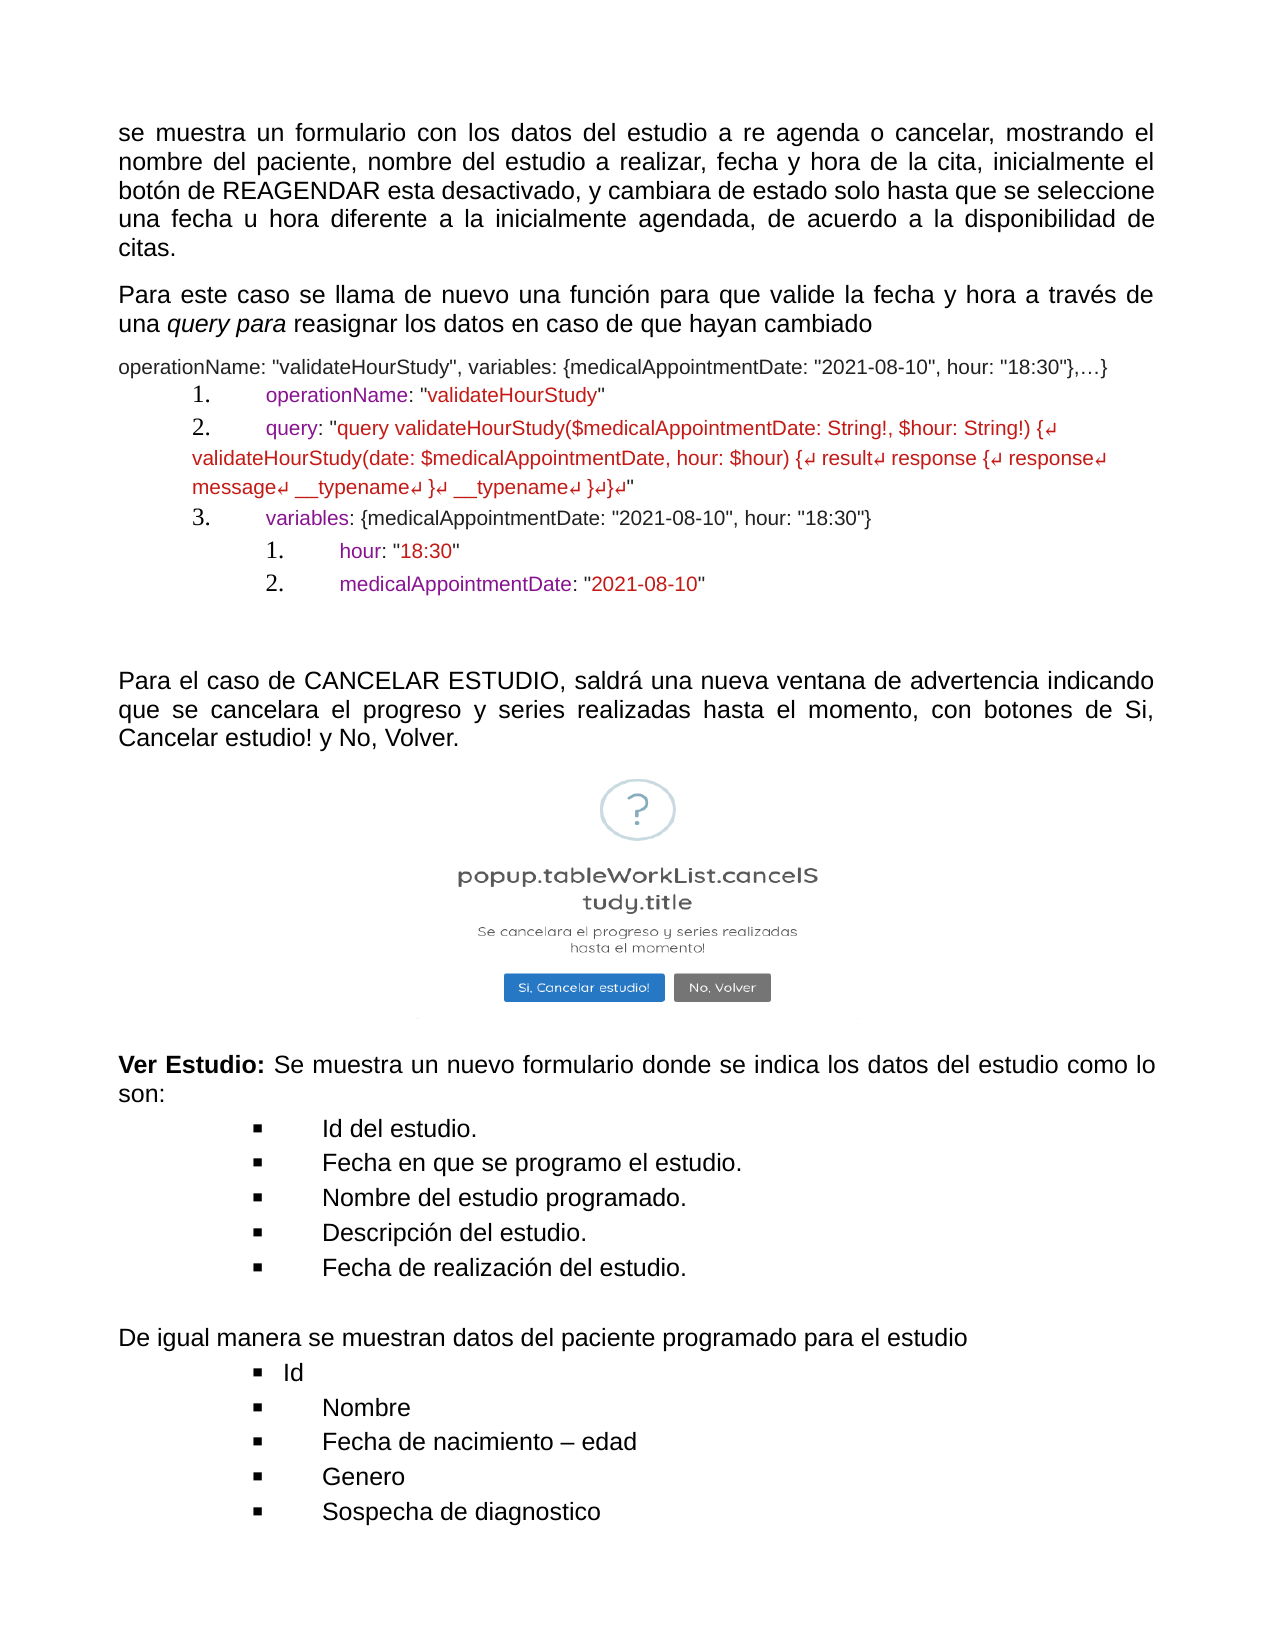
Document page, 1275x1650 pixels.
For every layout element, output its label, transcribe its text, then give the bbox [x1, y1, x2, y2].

list Fecha en que se programo el estudio. [248, 1148, 1157, 1177]
text De igual manera se muestran datos del paciente programado para el estudio [118, 1323, 1157, 1352]
list Id del estudio. [248, 1113, 1157, 1142]
list Fecha de nacimiento – edad [248, 1427, 1157, 1456]
list Nombre del estudio programado. [248, 1183, 1157, 1212]
list Id [248, 1358, 1157, 1386]
list operationName: "validateHourStudy" [192, 379, 1157, 408]
text operationName: "validateHourStudy", variables: {medicalAppointmentDate: "2021-08-10", hour: "18:30"},…} [118, 355, 1157, 379]
text se muestra un formulario con los datos del estudio a re agenda o cancelar, mostrando el nombre del paciente, nombre del estudio a realizar, fecha y hora de la cita, inicialmente el botón de REAGENDAR esta desactivado, y cambiara de estado solo hasta que se seleccione una fecha u hora diferente a la inicialmente agendada, de acuerdo a la disponibilidad de citas. [118, 118, 1157, 262]
list Sospecha de diagnostico [248, 1497, 1157, 1526]
list Nombre [248, 1392, 1157, 1421]
list hour: "18:30" [265, 535, 1157, 564]
text Para este caso se llama de nuevo una función para que valide la fecha y hora a través de una query para reasignar los datos en caso de que hayan cambiado [118, 280, 1157, 337]
text Para el caso de CANCELAR ESTUDIO, saldrá una nueva ventana de advertencia indicando que se cancelara el progreso y series realizadas hasta el momento, con botones de Si, Cancelar estudio! y No, Volver. [118, 666, 1157, 752]
list query: "query validateHourStudy($medicalAppointmentDate: String!, $hour: String!) {↵ validateHourStudy(date: $medicalAppointmentDate, hour: $hour) {↵ result↵ response {↵ response↵ message↵ __typename↵ }↵ __typename↵ }↵}↵" [192, 412, 1157, 498]
list variables: {medicalAppointmentDate: "2021-08-10", hour: "18:30"} [192, 502, 1157, 531]
list Genero [248, 1462, 1157, 1491]
list medicalAppointmentDate: "2021-08-10" [265, 568, 1157, 597]
list Fecha de realización del estudio. [248, 1253, 1157, 1282]
text Ver Estudio: Se muestra un nuevo formulario donde se indica los datos del estudio como lo son: [118, 1050, 1157, 1107]
list Descripción del estudio. [248, 1218, 1157, 1247]
